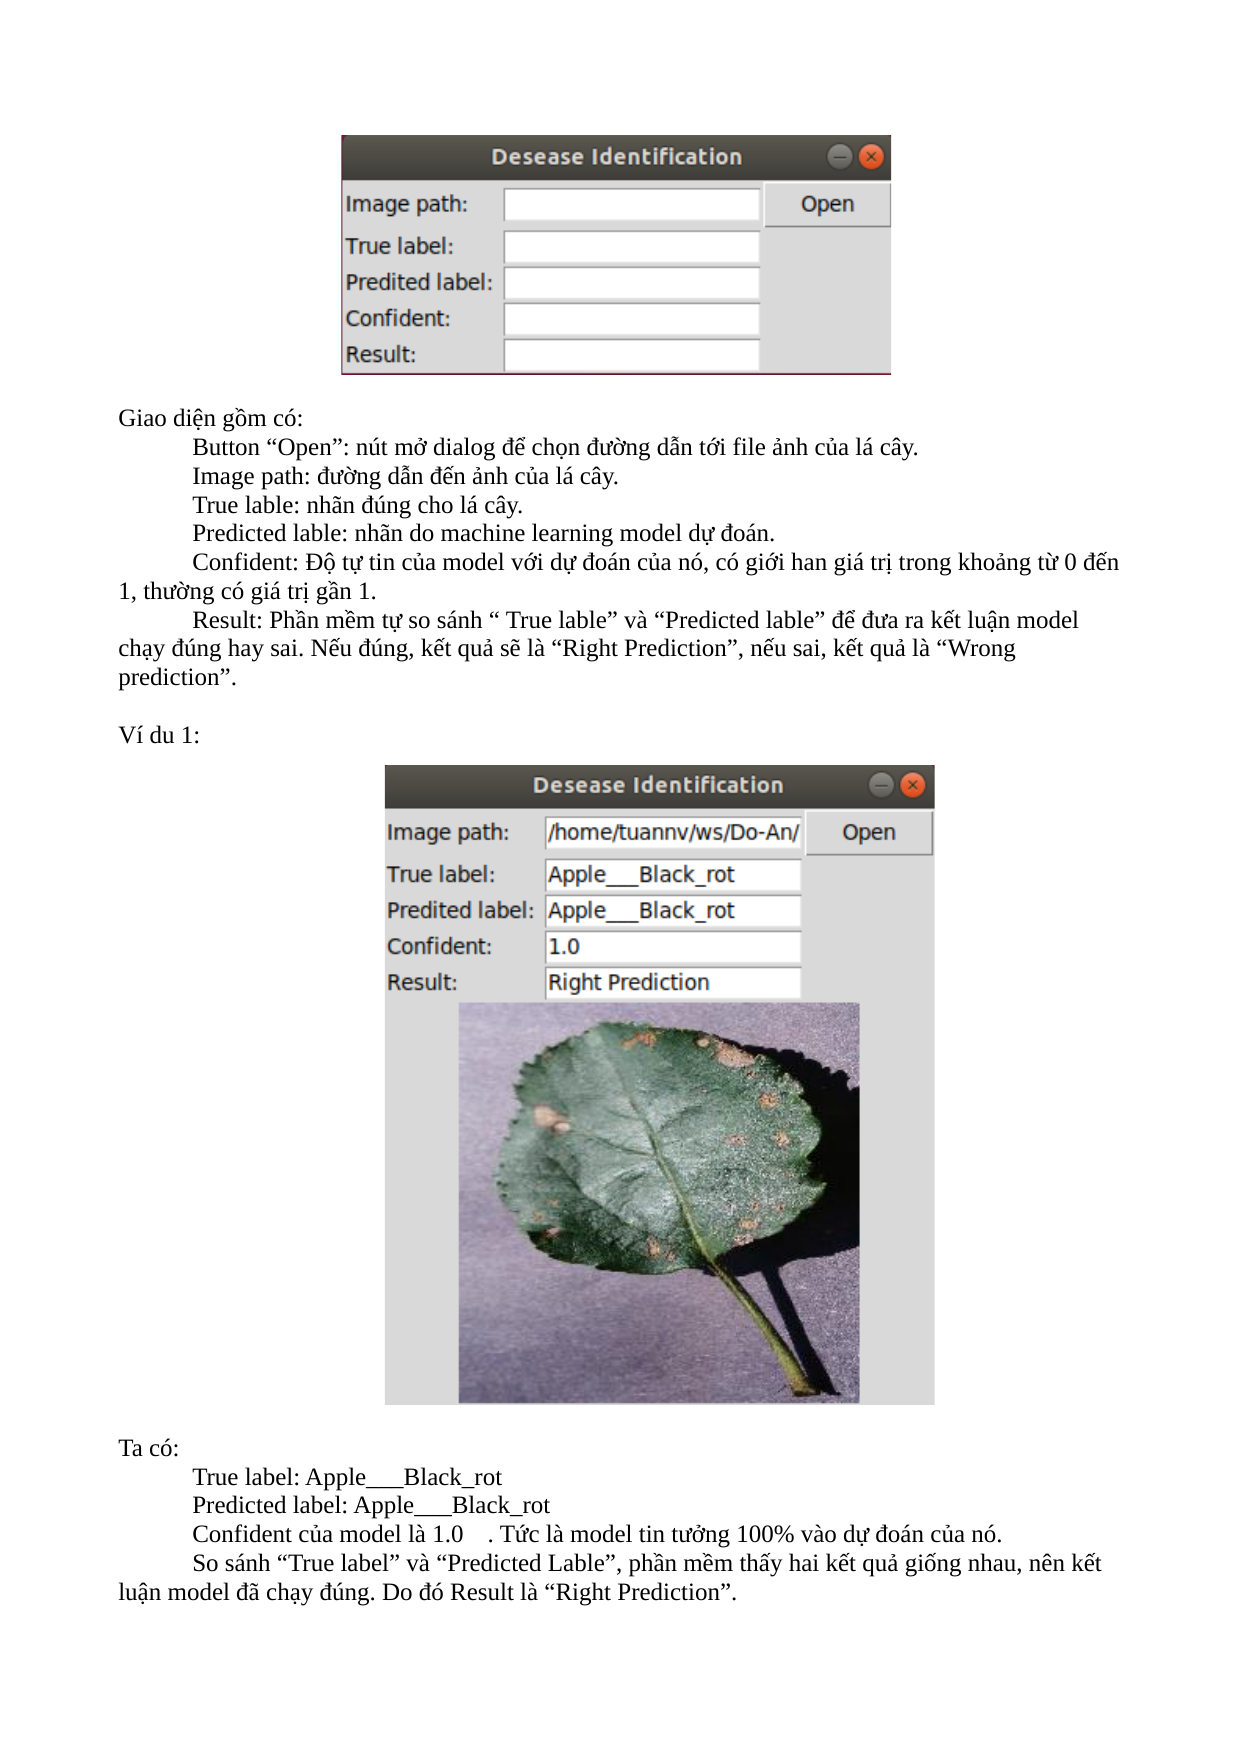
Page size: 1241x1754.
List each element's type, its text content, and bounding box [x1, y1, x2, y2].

text Confident: Độ tự tin của model với dự đoán của nó, có giới han giá trị trong khoảng từ 0 đến 1, thường có giá trị gần 1. [118, 547, 1122, 605]
text Predicted lable: nhãn do machine learning model dự đoán. [118, 518, 1122, 547]
text True label: Apple___Black_rot [118, 1462, 1122, 1490]
text Ta có: [118, 1433, 1122, 1462]
text True lable: nhãn đúng cho lá cây. [118, 490, 1122, 518]
text Predicted label: Apple___Black_rot [118, 1490, 1122, 1519]
text Button “Open”: nút mở dialog để chọn đường dẫn tới file ảnh của lá cây. [118, 432, 1122, 461]
text So sánh “True label” và “Predicted Lable”, phần mềm thấy hai kết quả giống nhau, nên kết luận model đã chạy đúng. Do đó Result là “Right Prediction”. [118, 1548, 1122, 1605]
text Result: Phần mềm tự so sánh “ True lable” và “Predicted lable” để đưa ra kết luận model chạy đúng hay sai. Nếu đúng, kết quả sẽ là “Right Prediction”, nếu sai, kết quả là “Wrong prediction”. [118, 605, 1122, 691]
text Ví du 1: [118, 720, 1122, 748]
picture [341, 135, 892, 375]
picture [384, 765, 935, 1405]
text Giao diện gồm có: [118, 403, 1122, 432]
text Confident của model là 1.0 . Tức là model tin tưởng 100% vào dự đoán của nó. [118, 1519, 1122, 1548]
text Image path: đường dẫn đến ảnh của lá cây. [118, 461, 1122, 490]
